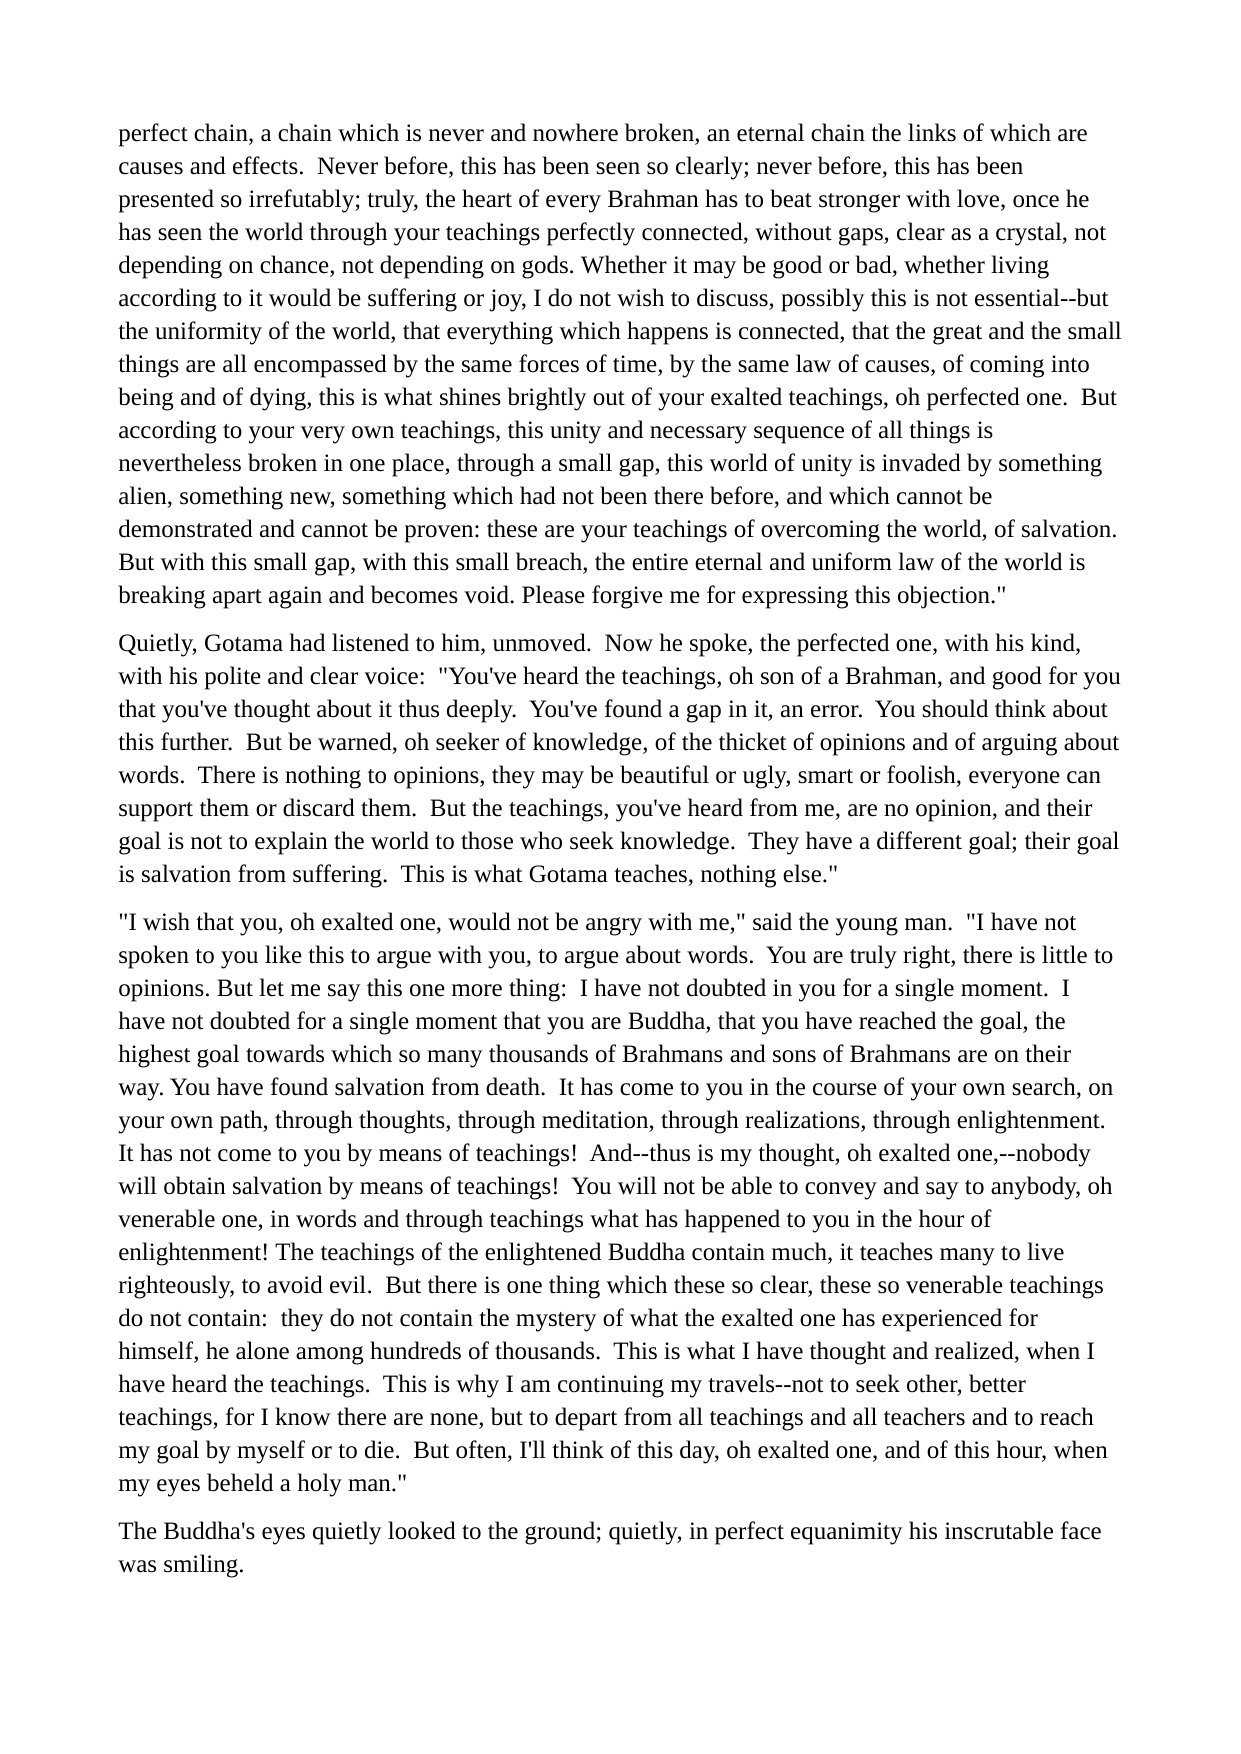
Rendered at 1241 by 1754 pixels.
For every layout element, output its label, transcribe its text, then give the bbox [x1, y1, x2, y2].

text Quietly, Gotama had listened to him, unmoved. Now he spoke, the perfected one, with his kind, with his polite and clear voice: "You've heard the teachings, oh son of a Brahman, and good for you that you've thought about it thus deeply. You've found a gap in it, an error. You should think about this further. But be warned, oh seeker of knowledge, of the thicket of opinions and of arguing about words. There is nothing to opinions, they may be beautiful or ugly, smart or foolish, everyone can support them or discard them. But the teachings, you've heard from me, are no opinion, and their goal is not to explain the world to those who seek knowledge. They have a different goal; their goal is salvation from suffering. This is what Gotama teaches, nothing else." [118, 628, 1122, 888]
text perfect chain, a chain which is never and nowhere broken, an eternal chain the links of which are causes and effects. Never before, this has been seen so clearly; never before, this has been presented so irrefutably; truly, the heart of every Brahman has to beat stronger with love, once he has seen the world through your teachings perfectly connected, without gaps, clear as a crystal, not depending on chance, not depending on gods. Whether it may be good or bad, whether living according to it would be suffering or joy, I do not wish to discuss, possibly this is not essential--but the uniformity of the world, that everything which happens is connected, that the great and the small things are all encompassed by the same forces of time, by the same law of causes, of coming into being and of dying, this is what shines brightly out of your exalted teachings, oh perfected one. But according to your very own teachings, this unity and necessary sequence of all things is nevertheless broken in one place, through a small gap, this world of unity is invaded by something alien, something new, something which had not been there before, and which cannot be demonstrated and cannot be proven: these are your teachings of overcoming the world, of salvation. But with this small gap, with this small breach, the entire eternal and uniform law of the world is breaking apart again and becomes void. Please forgive me for expressing this objection." [118, 118, 1122, 609]
text "I wish that you, oh exalted one, would not be angry with me," said the young man. "I have not spoken to you like this to argue with you, to argue about words. You are truly right, there is little to opinions. But let me say this one more thing: I have not doubted in you for a single moment. I have not doubted for a single moment that you are Buddha, that you have reached the goal, the highest goal towards which so many thousands of Brahmans and sons of Brahmans are on their way. You have found salvation from death. It has come to you in the course of your own search, on your own path, through thoughts, through meditation, through realizations, through enlightenment. It has not come to you by means of teachings! And--thus is my thought, oh exalted one,--nobody will obtain salvation by means of teachings! You will not be able to convey and say to anybody, oh venerable one, in words and through teachings what has happened to you in the hour of enlightenment! The teachings of the enlightened Buddha contain much, it teaches many to live righteously, to avoid evil. But there is one thing which these so clear, these so venerable teachings do not contain: they do not contain the mystery of what the exalted one has experienced for himself, he alone among hundreds of thousands. This is what I have thought and realized, when I have heard the teachings. This is why I am continuing my travels--not to seek other, better teachings, for I know there are none, but to depart from all teachings and all teachers and to reach my goal by myself or to die. But often, I'll think of this day, oh exalted one, and of this hour, when my eyes beheld a holy man." [118, 907, 1122, 1497]
text The Buddha's eyes quietly looked to the ground; quietly, in perfect equanimity his inscrutable face was smiling. [118, 1516, 1122, 1577]
